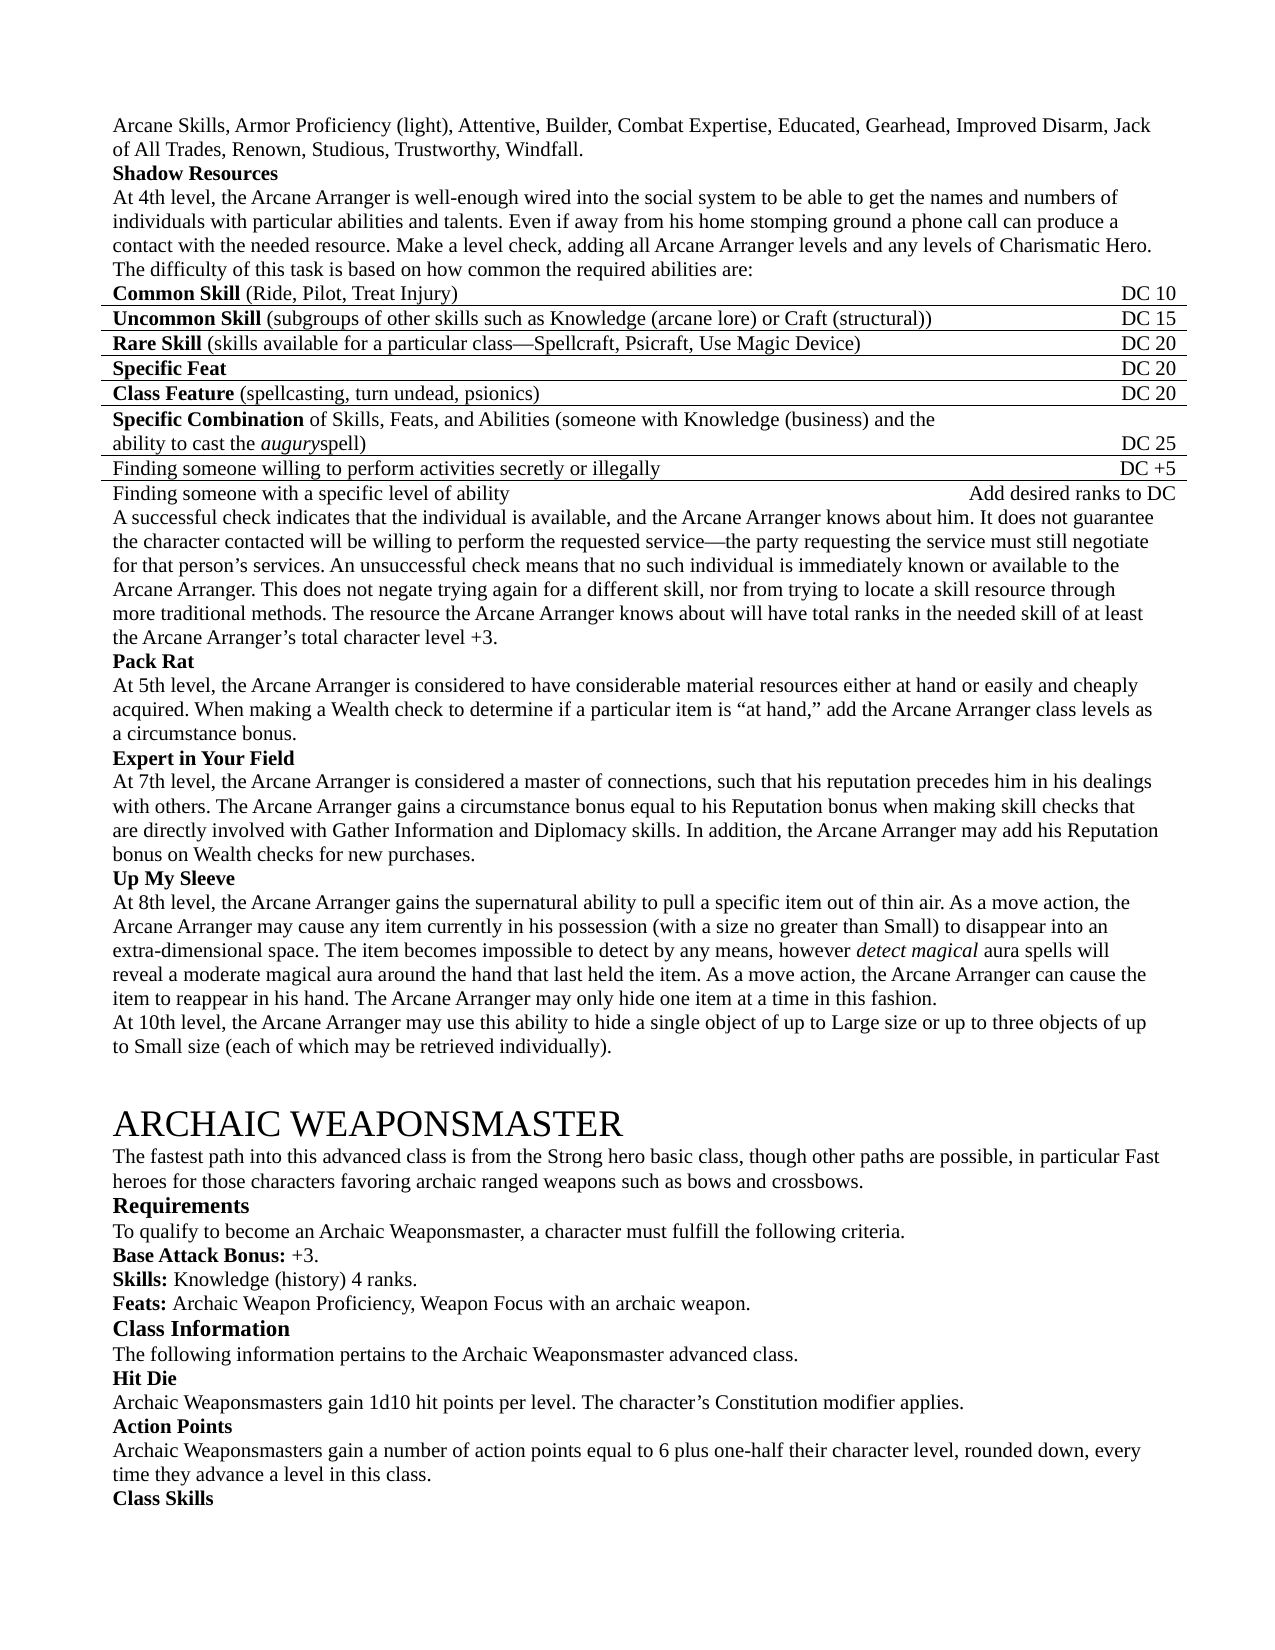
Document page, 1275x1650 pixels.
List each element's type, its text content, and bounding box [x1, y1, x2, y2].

table_cell Uncommon Skill (subgroups of other skills such as Knowledge (arcane lore) or Craft (structural)) [101, 306, 950, 330]
text Action Points [112, 1414, 1162, 1438]
table_cell Rare Skill (skills available for a particular class—Spellcraft, Psicraft, Use Magic Device) [101, 331, 950, 355]
text Archaic Weaponsmasters gain 1d10 hit points per level. The character’s Constitution modifier applies. [112, 1390, 1162, 1414]
text Archaic Weaponsmasters gain a number of action points equal to 6 plus one-half their character level, rounded down, every time they advance a level in this class. [112, 1438, 1162, 1486]
text Base Attack Bonus: +3. [112, 1243, 1162, 1267]
text At 4th level, the Arcane Arranger is well-enough wired into the social system to be able to get the names and numbers of individuals with particular abilities and talents. Even if away from his home stomping ground a phone call can produce a contact with the needed resource. Make a level check, adding all Arcane Arranger levels and any levels of Charismatic Hero. The difficulty of this task is based on how common the required abilities are: [112, 185, 1162, 281]
table_cell Specific Combination of Skills, Feats, and Abilities (someone with Knowledge (business) and the ability to cast the auguryspell) [101, 406, 950, 454]
table_cell Add desired ranks to DC [950, 481, 1187, 505]
text Class Information [112, 1315, 1162, 1342]
table_cell DC 15 [950, 306, 1187, 330]
text Hit Die [112, 1366, 1162, 1390]
text The fastest path into this advanced class is from the Strong hero basic class, though other paths are possible, in particular Fast heroes for those characters favoring archaic ranged weapons such as bows and crossbows. [112, 1144, 1162, 1193]
text At 5th level, the Arcane Arranger is considered to have considerable material resources either at hand or easily and cheaply acquired. When making a Wealth check to determine if a particular item is “at hand,” add the Arcane Arranger class levels as a circumstance bonus. [112, 673, 1162, 745]
text The following information pertains to the Archaic Weaponsmaster advanced class. [112, 1342, 1162, 1366]
table_header Common Skill (Ride, Pilot, Treat Injury) [101, 281, 950, 305]
text Feats: Archaic Weapon Proficiency, Weapon Focus with an archaic weapon. [112, 1291, 1162, 1315]
text To qualify to become an Archaic Weaponsmaster, a character must fulfill the following criteria. [112, 1219, 1162, 1243]
table_cell Finding someone willing to perform activities secretly or illegally [101, 456, 950, 480]
text Pack Rat [112, 649, 1162, 673]
table_cell Specific Feat [101, 356, 950, 380]
text At 8th level, the Arcane Arranger gains the supernatural ability to pull a specific item out of thin air. As a move action, the Arcane Arranger may cause any item currently in his possession (with a size no greater than Small) to disappear into an extra-dimensional space. The item becomes impossible to detect by any means, however detect magical aura spells will reveal a moderate magical aura around the hand that last held the item. As a move action, the Arcane Arranger can cause the item to reappear in his hand. The Arcane Arranger may only hide one item at a time in this fashion. [112, 890, 1162, 1010]
text Expert in Your Field [112, 745, 1162, 769]
table_cell Finding someone with a specific level of ability [101, 481, 950, 505]
text Up My Sleeve [112, 866, 1162, 890]
table_cell DC 20 [950, 331, 1187, 355]
table_cell DC +5 [950, 456, 1187, 480]
table_cell DC 25 [950, 406, 1187, 454]
text At 7th level, the Arcane Arranger is considered a master of connections, such that his reputation precedes him in his dealings with others. The Arcane Arranger gains a circumstance bonus equal to his Reputation bonus when making skill checks that are directly involved with Gather Information and Diplomacy skills. In addition, the Arcane Arranger may add his Reputation bonus on Wealth checks for new purchases. [112, 769, 1162, 866]
text At 10th level, the Arcane Arranger may use this ability to hide a single object of up to Large size or up to three objects of up to Small size (each of which may be retrieved individually). [112, 1010, 1162, 1058]
table_cell DC 20 [950, 381, 1187, 405]
text Requirements [112, 1193, 1162, 1219]
table_cell Class Feature (spellcasting, turn undead, psionics) [101, 381, 950, 405]
table_header DC 10 [950, 281, 1187, 305]
text Shadow Resources [112, 161, 1162, 185]
text Skills: Knowledge (history) 4 ranks. [112, 1267, 1162, 1291]
table_cell DC 20 [950, 356, 1187, 380]
text A successful check indicates that the individual is available, and the Arcane Arranger knows about him. It does not guarantee the character contacted will be willing to perform the requested service—the party requesting the service must still negotiate for that person’s services. An unsuccessful check means that no such individual is immediately known or available to the Arcane Arranger. This does not negate trying again for a different skill, nor from trying to locate a skill resource through more traditional methods. The resource the Arcane Arranger knows about will have total ranks in the needed skill of at least the Arcane Arranger’s total character level +3. [112, 505, 1162, 649]
text Class Skills [112, 1486, 1162, 1510]
text Arcane Skills, Armor Proficiency (light), Attentive, Builder, Combat Expertise, Educated, Gearhead, Improved Disarm, Jack of All Trades, Renown, Studious, Trustworthy, Windfall. [112, 112, 1162, 161]
subtitle ARCHAIC WEAPONSMASTER [112, 1101, 1162, 1144]
